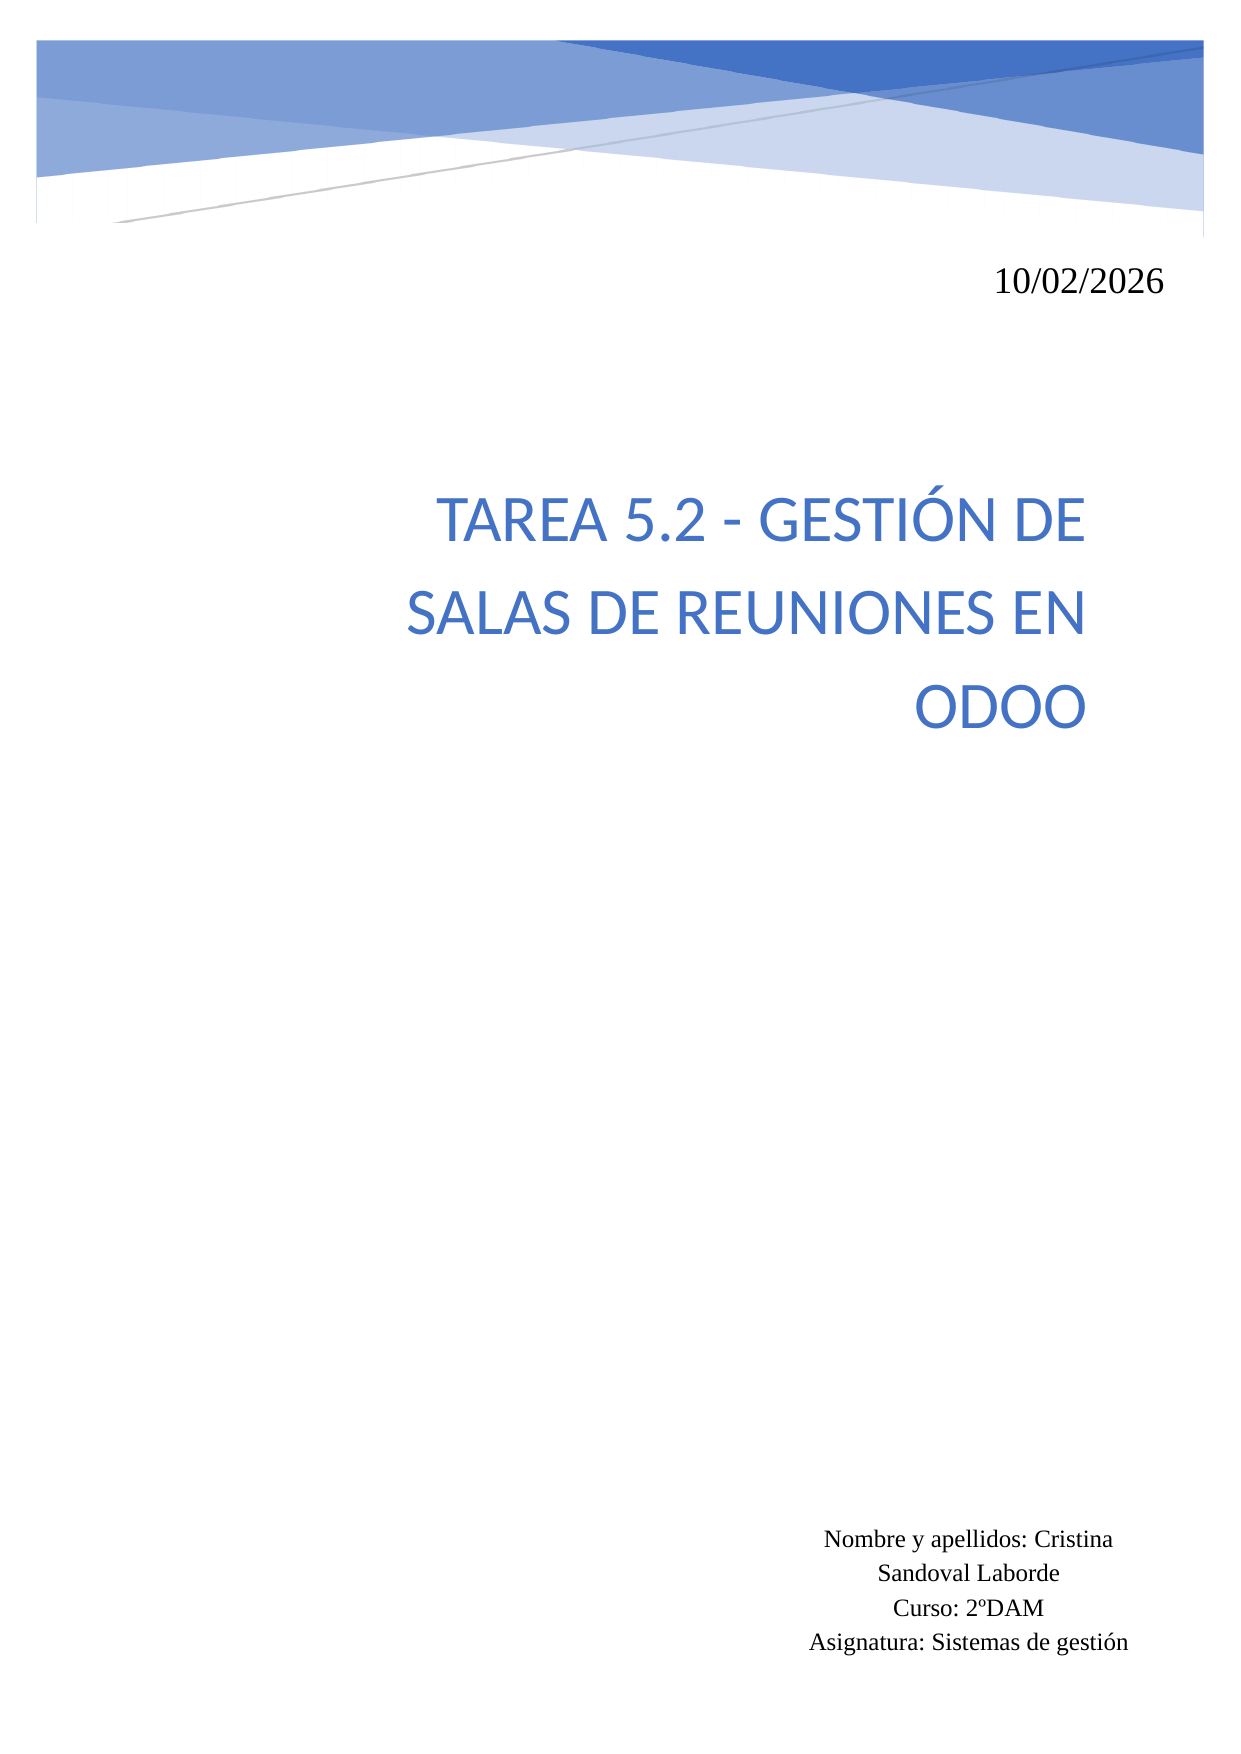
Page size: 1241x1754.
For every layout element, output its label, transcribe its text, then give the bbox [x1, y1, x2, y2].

text TAREA 5.2 - Gestión de salas de reuniones en Odoo [262, 476, 1087, 745]
